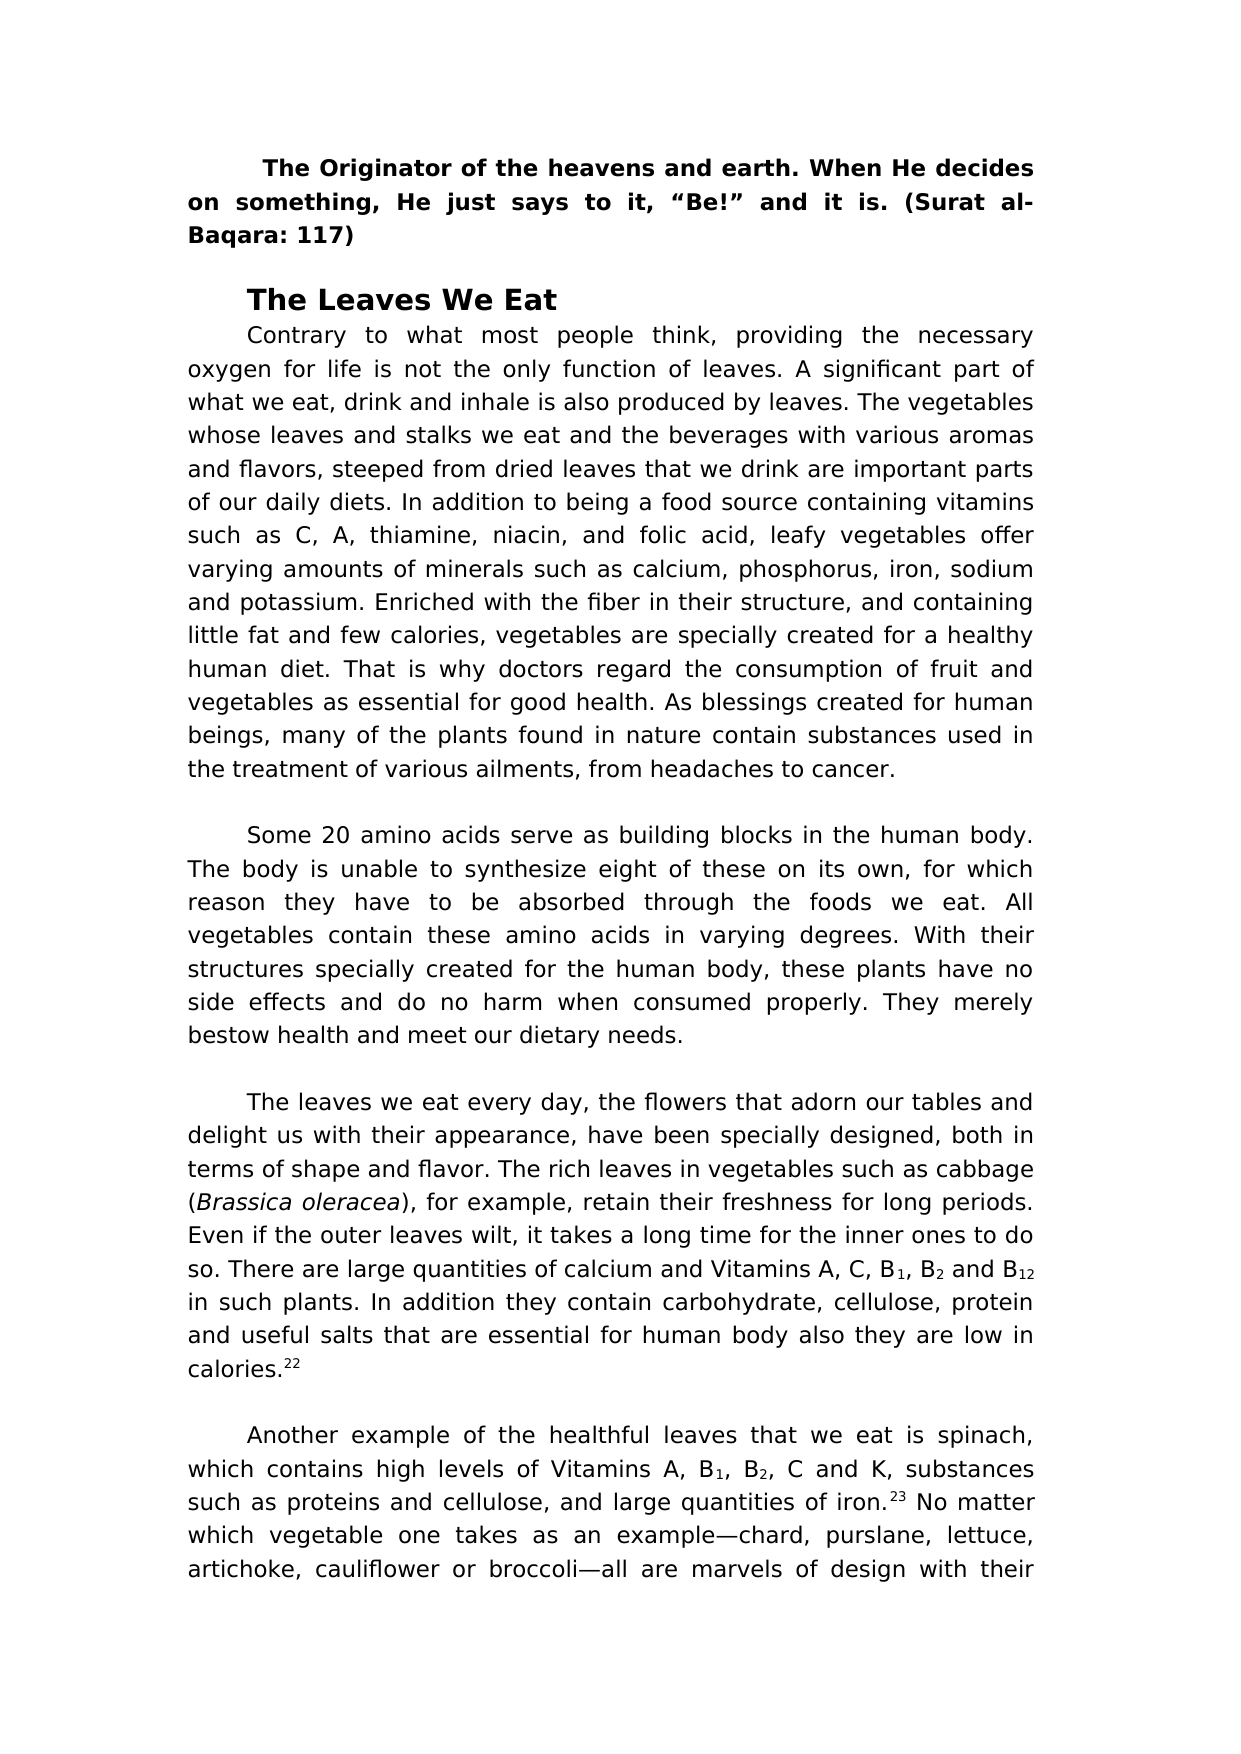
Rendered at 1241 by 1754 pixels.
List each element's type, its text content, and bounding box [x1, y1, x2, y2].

text The leaves we eat every day, the flowers that adorn our tables and delight us with their appearance, have been specially designed, both in terms of shape and flavor. The rich leaves in vegetables such as cabbage (Brassica oleracea), for example, retain their freshness for long periods. Even if the outer leaves wilt, it takes a long time for the inner ones to do so. There are large quantities of calcium and Vitamins A, C, B1, B2 and B12 in such plants. In addition they contain carbohydrate, cellulose, protein and useful salts that are essential for human body also they are low in calories. [187, 1084, 1035, 1384]
subtitle The Leaves We Eat [187, 283, 1035, 317]
text Another example of the healthful leaves that we eat is spinach, which contains high levels of Vitamins A, B1, B2, C and K, substances such as proteins and cellulose, and large quantities of iron. No matter which vegetable one takes as an example—chard, purslane, lettuce, artichoke, cauliflower or broccoli—all are marvels of design with their [187, 1417, 1035, 1584]
text The Originator of the heavens and earth. When He decides on something, He just says to it, “Be!” and it is. (Surat al-Baqara: 117) [187, 150, 1035, 250]
text Contrary to what most people think, providing the necessary oxygen for life is not the only function of leaves. A significant part of what we eat, drink and inhale is also produced by leaves. The vegetables whose leaves and stalks we eat and the beverages with various aromas and flavors, steeped from dried leaves that we drink are important parts of our daily diets. In addition to being a food source containing vitamins such as C, A, thiamine, niacin, and folic acid, leafy vegetables offer varying amounts of minerals such as calcium, phosphorus, iron, sodium and potassium. Enriched with the fiber in their structure, and containing little fat and few calories, vegetables are specially created for a healthy human diet. That is why doctors regard the consumption of fruit and vegetables as essential for good health. As blessings created for human beings, many of the plants found in nature contain substances used in the treatment of various ailments, from headaches to cancer. [187, 317, 1035, 784]
text Some 20 amino acids serve as building blocks in the human body. The body is unable to synthesize eight of these on its own, for which reason they have to be absorbed through the foods we eat. All vegetables contain these amino acids in varying degrees. With their structures specially created for the human body, these plants have no side effects and do no harm when consumed properly. They merely bestow health and meet our dietary needs. [187, 817, 1035, 1051]
